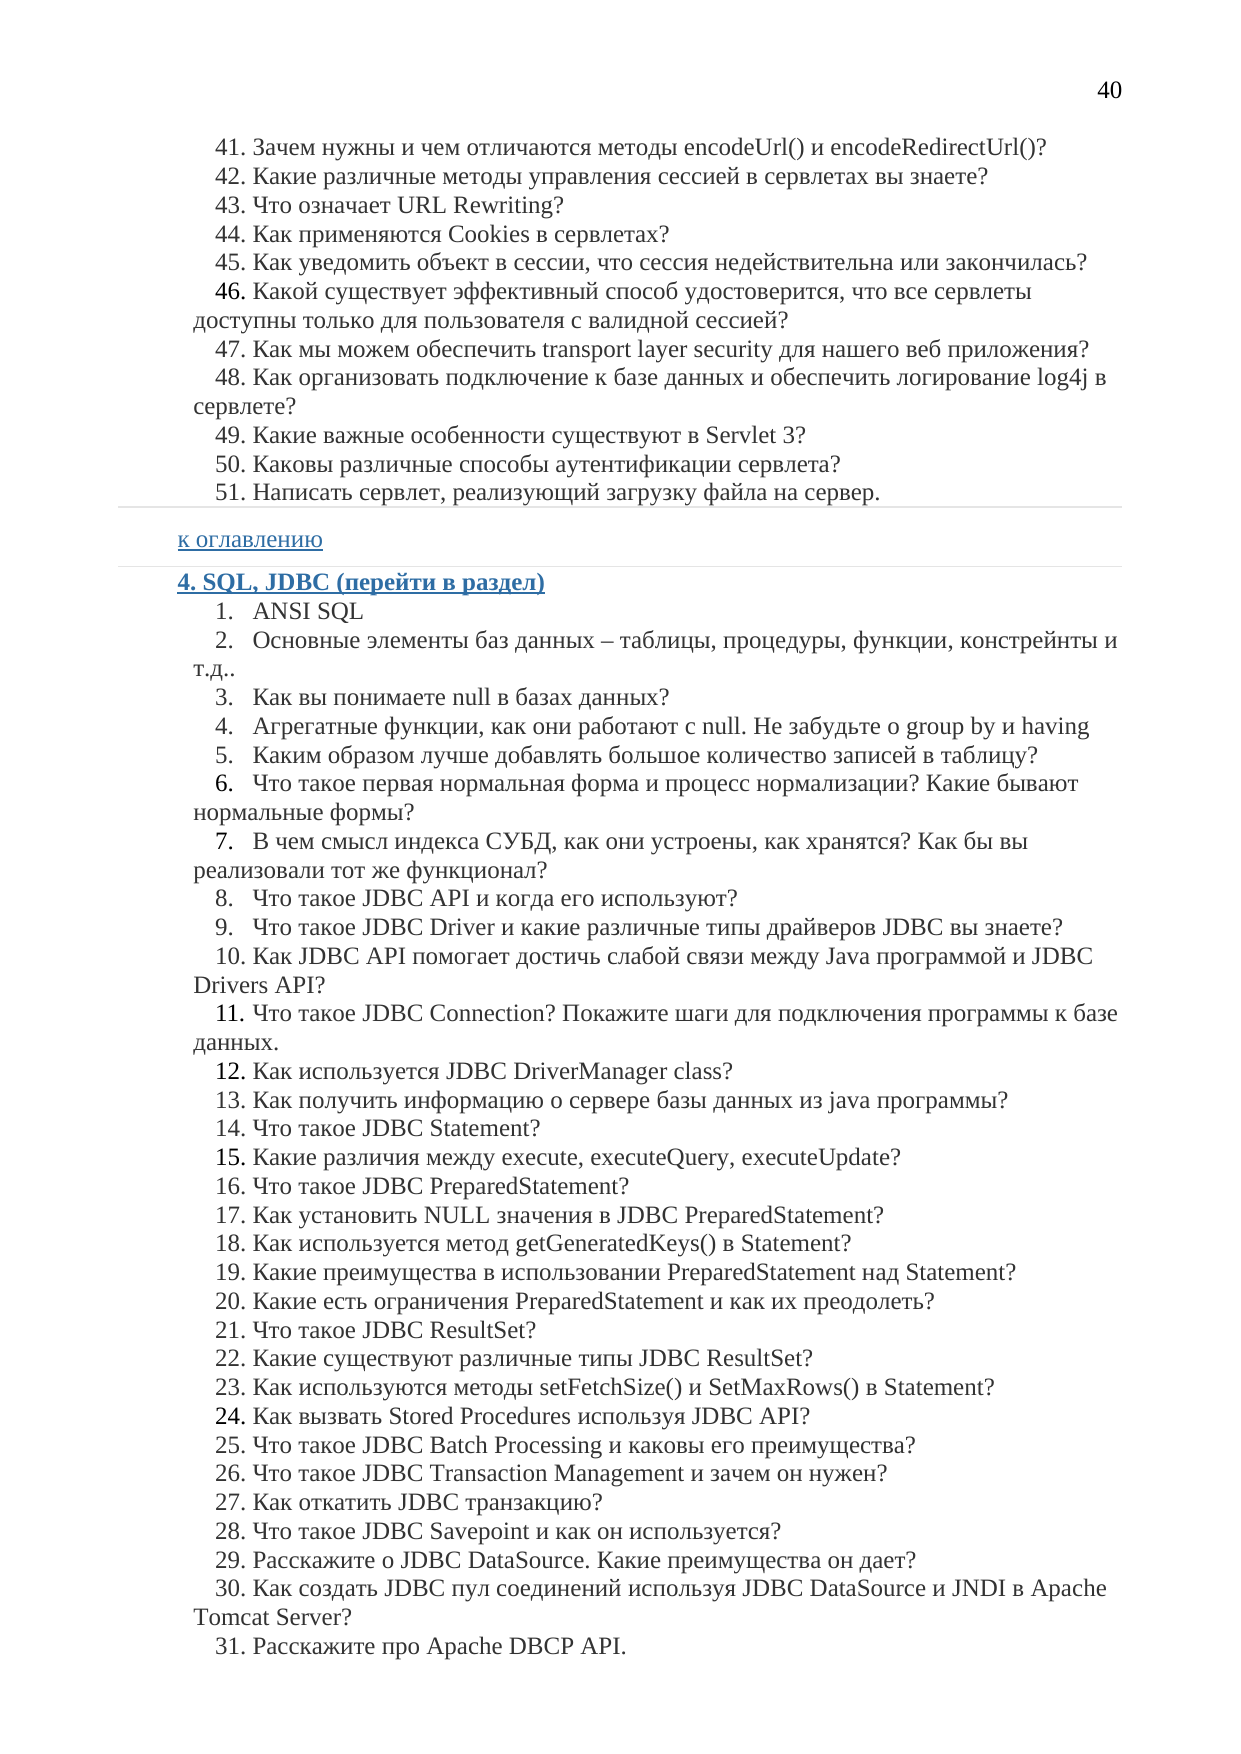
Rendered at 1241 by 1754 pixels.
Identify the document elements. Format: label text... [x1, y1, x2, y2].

list Расскажите о JDBC DataSource. Какие преимущества он дает? [156, 1545, 1122, 1573]
list Что такое JDBC API и когда его используют? [156, 883, 1122, 912]
list Как вы понимаете null в базах данных? [156, 682, 1122, 711]
list Что означает URL Rewriting? [156, 190, 1122, 219]
list Каким образом лучше добавлять большое количество записей в таблицу? [156, 740, 1122, 768]
list Что такое JDBC Connection? Покажите шаги для подключения программы к базе данных. [156, 998, 1122, 1056]
list Как уведомить объект в сессии, что сессия недействительна или закончилась? [156, 247, 1122, 276]
list Что такое JDBC Batch Processing и каковы его преимущества? [156, 1430, 1122, 1458]
list Что такое JDBC Driver и какие различные типы драйверов JDBC вы знаете? [156, 912, 1122, 941]
text 4. SQL, JDBC (перейти в раздел) [118, 567, 1122, 596]
list Какие важные особенности существуют в Servlet 3? [156, 420, 1122, 449]
list Как установить NULL значения в JDBC PreparedStatement? [156, 1200, 1122, 1228]
list Что такое первая нормальная форма и процесс нормализации? Какие бывают нормальные формы? [156, 768, 1122, 826]
list Как организовать подключение к базе данных и обеспечить логирование log4j в сервлете? [156, 362, 1122, 420]
list Написать сервлет, реализующий загрузку файла на сервер. [156, 477, 1122, 506]
list Как JDBC API помогает достичь слабой связи между Java программой и JDBC Drivers API? [156, 941, 1122, 998]
list Каковы различные способы аутентификации сервлета? [156, 449, 1122, 477]
list Что такое JDBC PreparedStatement? [156, 1171, 1122, 1200]
list Основные элементы баз данных – таблицы, процедуры, функции, констрейнты и т.д.. [156, 625, 1122, 682]
list Как вызвать Stored Procedures используя JDBC API? [156, 1401, 1122, 1430]
list Какие существуют различные типы JDBC ResultSet? [156, 1343, 1122, 1372]
list Как применяются Cookies в сервлетах? [156, 219, 1122, 247]
list Что такое JDBC Transaction Management и зачем он нужен? [156, 1458, 1122, 1487]
list Как используются методы setFetchSize() и SetMaxRows() в Statement? [156, 1372, 1122, 1401]
list Как используется JDBC DriverManager class? [156, 1056, 1122, 1085]
list Как откатить JDBC транзакцию? [156, 1487, 1122, 1516]
list Агрегатные функции, как они работают с null. Не забудьте о group by и having [156, 711, 1122, 740]
list Какие преимущества в использовании PreparedStatement над Statement? [156, 1257, 1122, 1286]
list Какие есть ограничения PreparedStatement и как их преодолеть? [156, 1286, 1122, 1315]
list Зачем нужны и чем отличаются методы encodeUrl() и encodeRedirectUrl()? [156, 132, 1122, 161]
list Какой существует эффективный способ удостоверится, что все сервлеты доступны только для пользователя с валидной сессией? [156, 276, 1122, 334]
list Что такое JDBC Savepoint и как он используется? [156, 1516, 1122, 1545]
list Как создать JDBC пул соединений используя JDBC DataSource и JNDI в Apache Tomcat Server? [156, 1573, 1122, 1631]
list В чем смысл индекса СУБД, как они устроены, как хранятся? Как бы вы реализовали тот же функционал? [156, 826, 1122, 883]
list Как получить информацию о сервере базы данных из java программы? [156, 1085, 1122, 1113]
text к оглавлению [118, 508, 1122, 566]
list Что такое JDBC ResultSet? [156, 1315, 1122, 1343]
list Какие различия между execute, executeQuery, executeUpdate? [156, 1142, 1122, 1171]
list Что такое JDBC Statement? [156, 1113, 1122, 1142]
list Какие различные методы управления сессией в сервлетах вы знаете? [156, 161, 1122, 190]
list Расскажите про Apache DBCP API. [156, 1631, 1122, 1660]
list Как мы можем обеспечить transport layer security для нашего веб приложения? [156, 334, 1122, 362]
list ANSI SQL [156, 596, 1122, 625]
list Как используется метод getGeneratedKeys() в Statement? [156, 1228, 1122, 1257]
